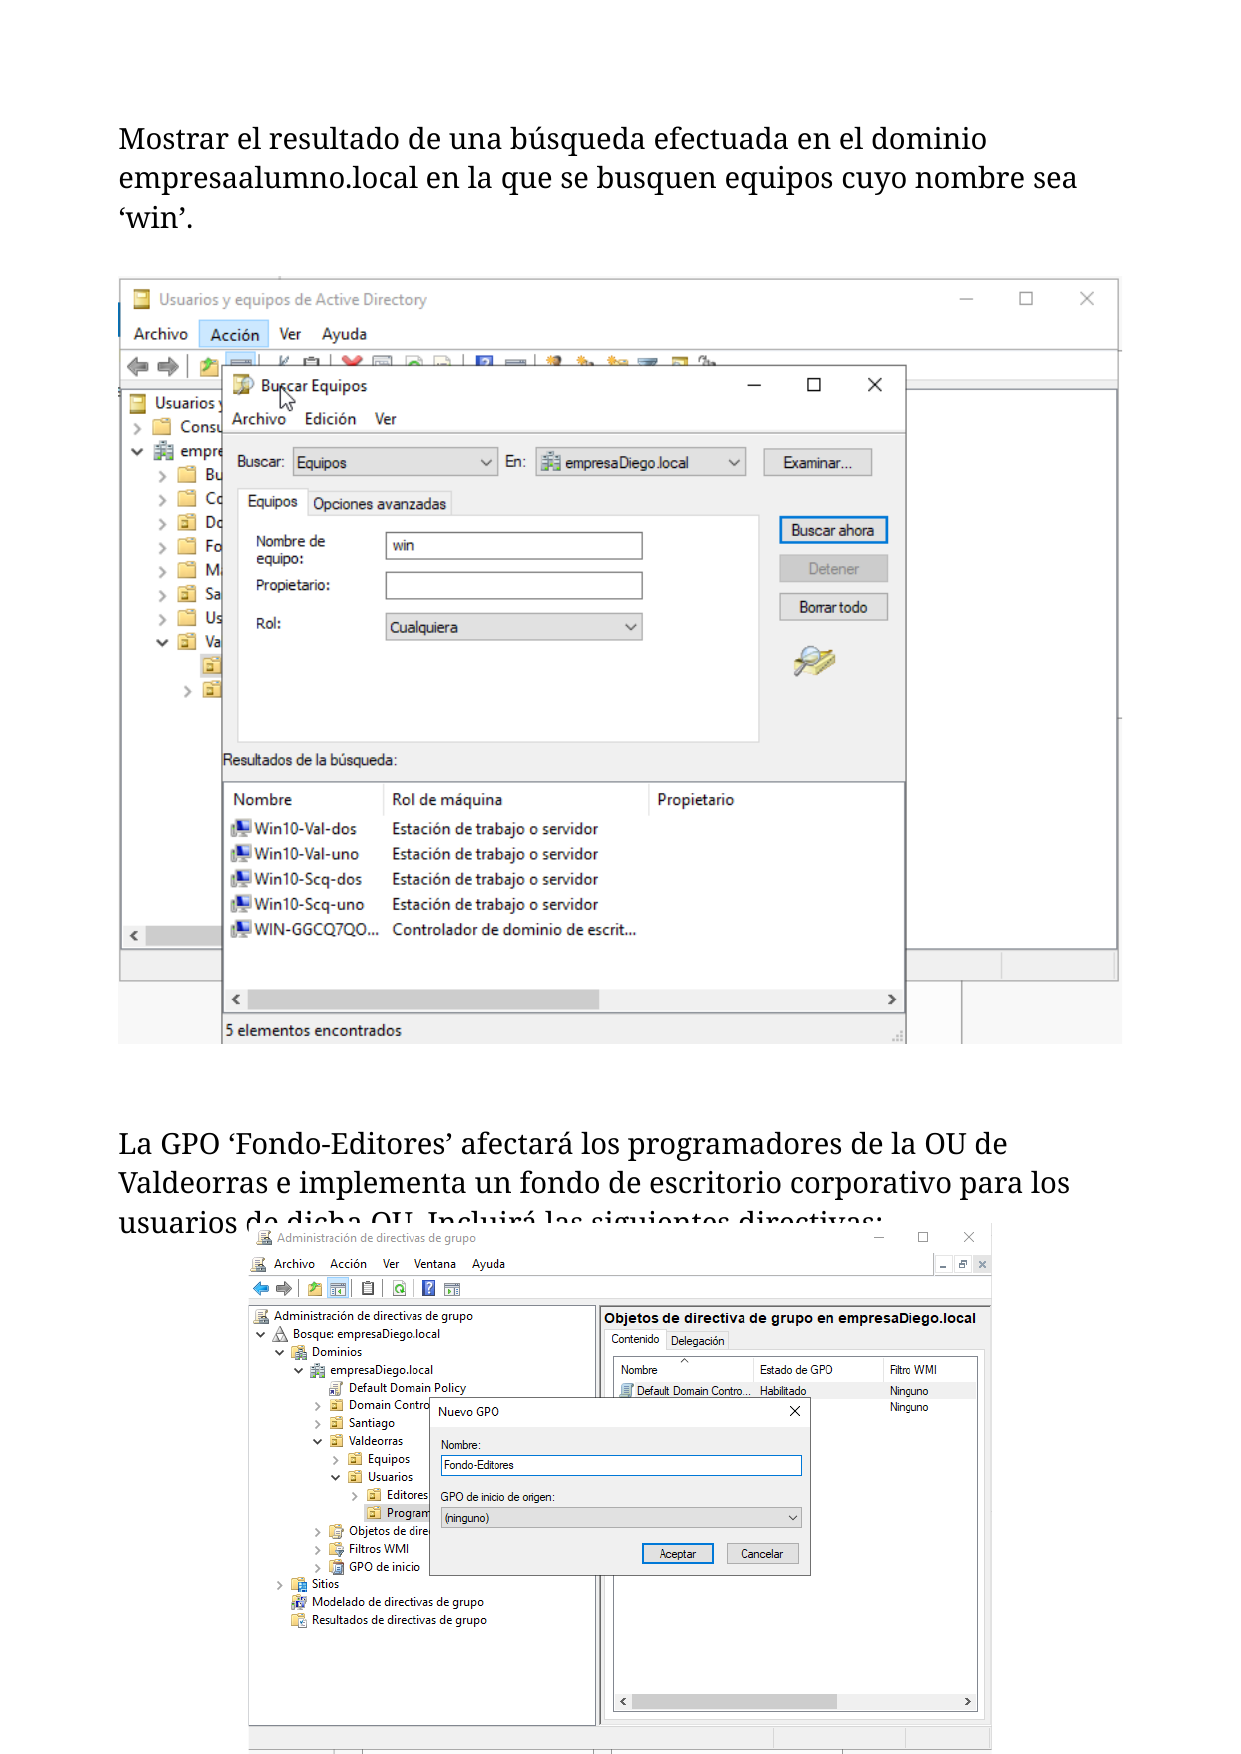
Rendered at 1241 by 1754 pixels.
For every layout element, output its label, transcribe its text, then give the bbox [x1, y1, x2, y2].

text La GPO ‘Fondo-Editores’ afectará los programadores de la OU de Valdeorras e implementa un fondo de escritorio corporativo para los usuarios de dicha OU. Incluirá las siguientes directivas: [118, 1123, 1122, 1242]
text Mostrar el resultado de una búsqueda efectuada en el dominio empresaalumno.local en la que se busquen equipos cuyo nombre sea ‘win’. [118, 118, 1122, 237]
picture [248, 1223, 992, 1754]
picture [118, 276, 1123, 1044]
